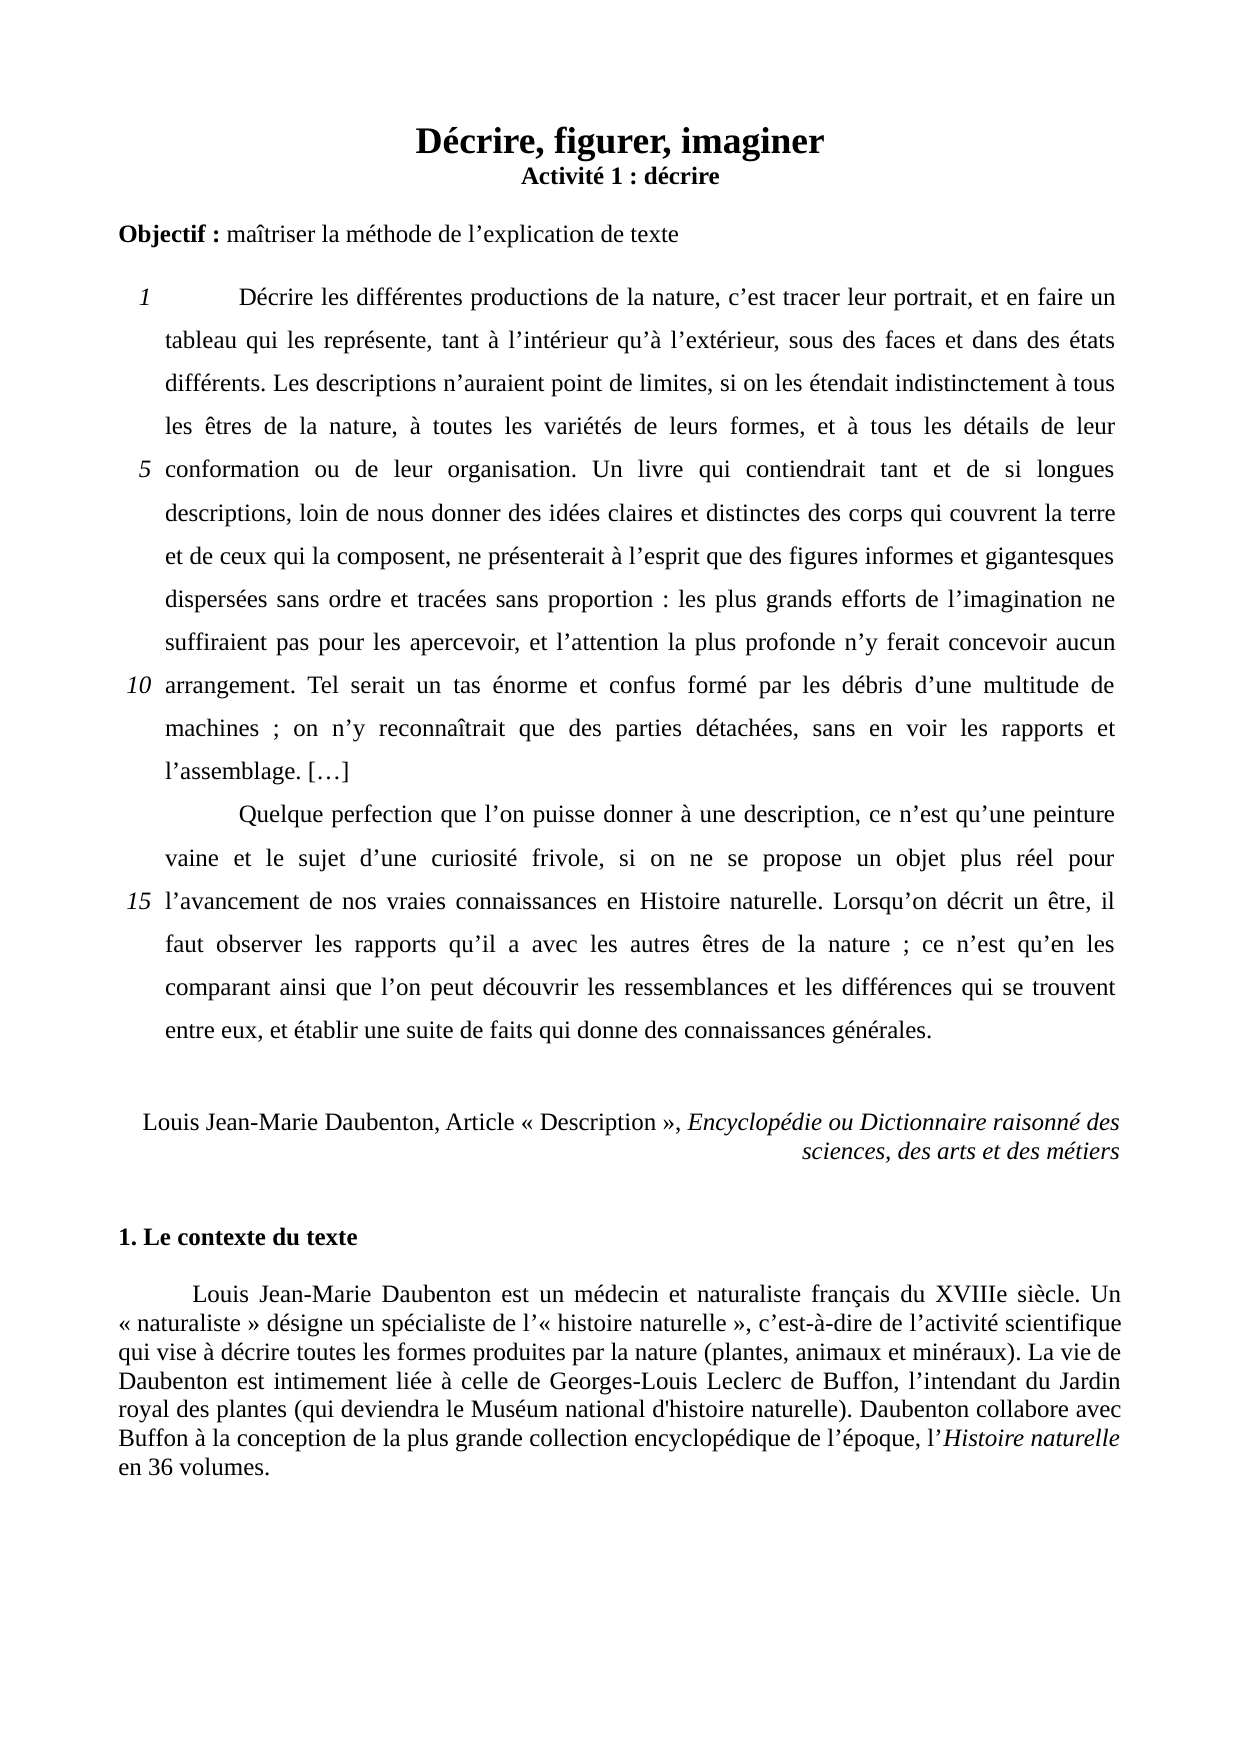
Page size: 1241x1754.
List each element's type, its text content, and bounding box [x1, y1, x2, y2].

text Louis Jean-Marie Daubenton est un médecin et naturaliste français du XVIIIe siècle. Un « naturaliste » désigne un spécialiste de l’« histoire naturelle », c’est-à-dire de l’activité scientifique qui vise à décrire toutes les formes produites par la nature (plantes, animaux et minéraux). La vie de Daubenton est intimement liée à celle de Georges-Louis Leclerc de Buffon, l’intendant du Jardin royal des plantes (qui deviendra le Muséum national d'histoire naturelle). Daubenton collabore avec Buffon à la conception de la plus grande collection encyclopédique de l’époque, l’Histoire naturelle en 36 volumes. [118, 1279, 1122, 1481]
text Objectif : maîtriser la méthode de l’explication de texte [118, 219, 1122, 247]
table_header 1 5 10 15 [118, 276, 159, 1064]
table_header Décrire les différentes productions de la nature, c’est tracer leur portrait, et en faire un tableau qui les représente, tant à l’intérieur qu’à l’extérieur, sous des faces et dans des états différents. Les descriptions n’auraient point de limites, si on les étendait indistinctement à tous les êtres de la nature, à toutes les variétés de leurs formes, et à tous les détails de leur conformation ou de leur organisation. Un livre qui contiendrait tant et de si longues descriptions, loin de nous donner des idées claires et distinctes des corps qui couvrent la terre et de ceux qui la composent, ne présenterait à l’esprit que des figures informes et gigantesques dispersées sans ordre et tracées sans proportion : les plus grands efforts de l’imagination ne suffiraient pas pour les apercevoir, et l’attention la plus profonde n’y ferait concevoir aucun arrangement. Tel serait un tas énorme et confus formé par les débris d’une multitude de machines ; on n’y reconnaîtrait que des parties détachées, sans en voir les rapports et l’assemblage. […] Quelque perfection que l’on puisse donner à une description, ce n’est qu’une peinture vaine et le sujet d’une curiosité frivole, si on ne se propose un objet plus réel pour l’avancement de nos vraies connaissances en Histoire naturelle. Lorsqu’on décrit un être, il faut observer les rapports qu’il a avec les autres êtres de la nature ; ce n’est qu’en les comparant ainsi que l’on peut découvrir les ressemblances et les différences qui se trouvent entre eux, et établir une suite de faits qui donne des connaissances générales. [159, 276, 1122, 1064]
text Activité 1 : décrire [118, 161, 1122, 190]
text Louis Jean-Marie Daubenton, Article « Description », Encyclopédie ou Dictionnaire raisonné des sciences, des arts et des métiers [118, 1107, 1122, 1164]
text 1. Le contexte du texte [118, 1222, 1122, 1251]
text Décrire, figurer, imaginer [118, 118, 1122, 161]
